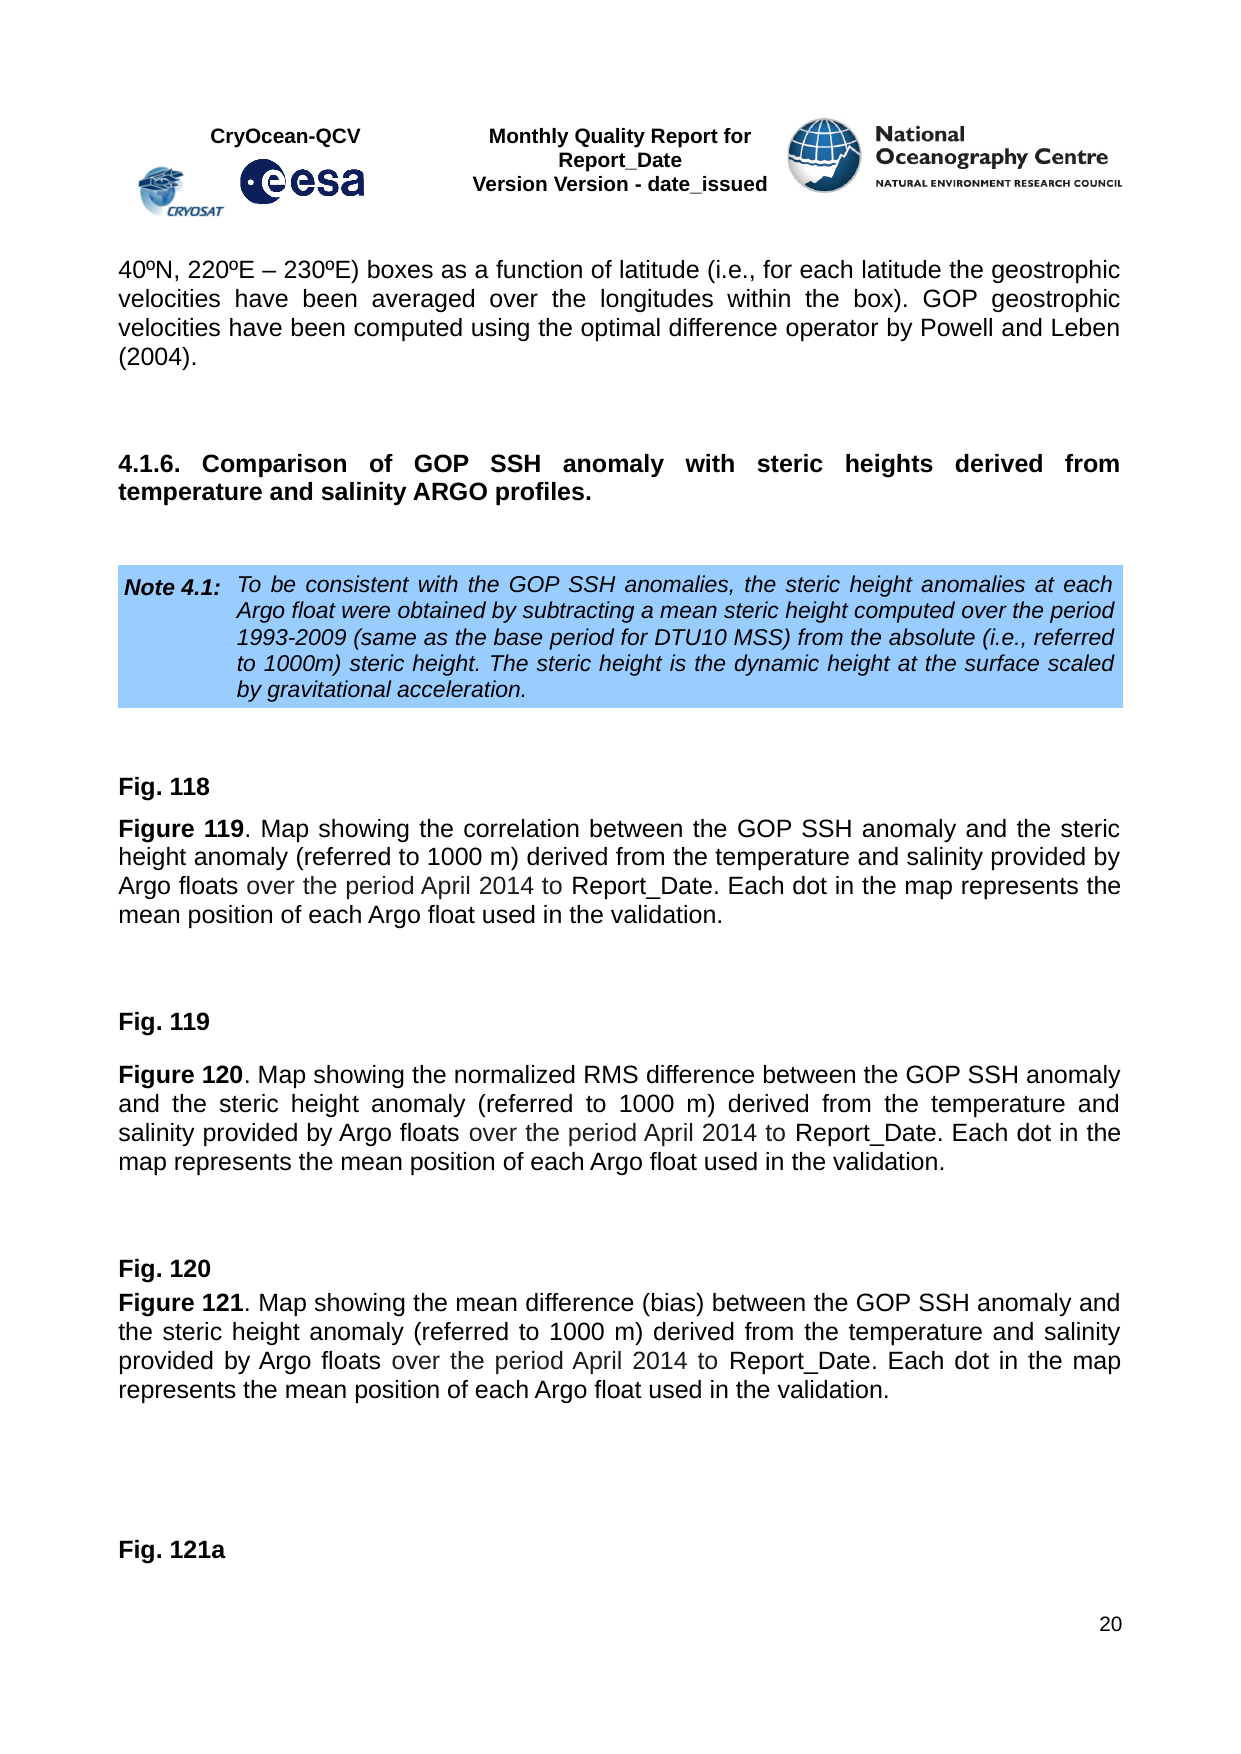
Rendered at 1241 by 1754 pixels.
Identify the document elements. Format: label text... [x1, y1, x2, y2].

picture [787, 118, 1123, 193]
text Fig. 118 [118, 772, 1122, 801]
table_header Note 4.1: [118, 565, 231, 708]
text Fig. 121a [118, 1535, 1122, 1564]
picture [118, 159, 364, 224]
text 40ºN, 220ºE – 230ºE) boxes as a function of latitude (i.e., for each latitude the geostrophic velocities have been averaged over the longitudes within the box). GOP geostrophic velocities have been computed using the optimal difference operator by Powell and Leben (2004). [118, 255, 1122, 370]
text Figure 121. Map showing the mean difference (bias) between the GOP SSH anomaly and the steric height anomaly (referred to 1000 m) derived from the temperature and salinity provided by Argo floats over the period April 2014 to Report_Date. Each dot in the map represents the mean position of each Argo float used in the validation. [118, 1288, 1122, 1403]
text Figure 120. Map showing the normalized RMS difference between the GOP SSH anomaly and the steric height anomaly (referred to 1000 m) derived from the temperature and salinity provided by Argo floats over the period April 2014 to Report_Date. Each dot in the map represents the mean position of each Argo float used in the validation. [118, 1060, 1122, 1175]
text Figure 119. Map showing the correlation between the GOP SSH anomaly and the steric height anomaly (referred to 1000 m) derived from the temperature and salinity provided by Argo floats over the period April 2014 to Report_Date. Each dot in the map represents the mean position of each Argo float used in the validation. [118, 813, 1122, 928]
text 4.1.6. Comparison of GOP SSH anomaly with steric heights derived from temperature and salinity ARGO profiles. [118, 449, 1122, 506]
text Fig. 119 [118, 1007, 1122, 1036]
text Fig. 120 [118, 1254, 1122, 1282]
table_header To be consistent with the GOP SSH anomalies, the steric height anomalies at each Argo float were obtained by subtracting a mean steric height computed over the period 1993-2009 (same as the base period for DTU10 MSS) from the absolute (i.e., referred to 1000m) steric height. The steric height is the dynamic height at the surface scaled by gravitational acceleration. [231, 565, 1123, 708]
